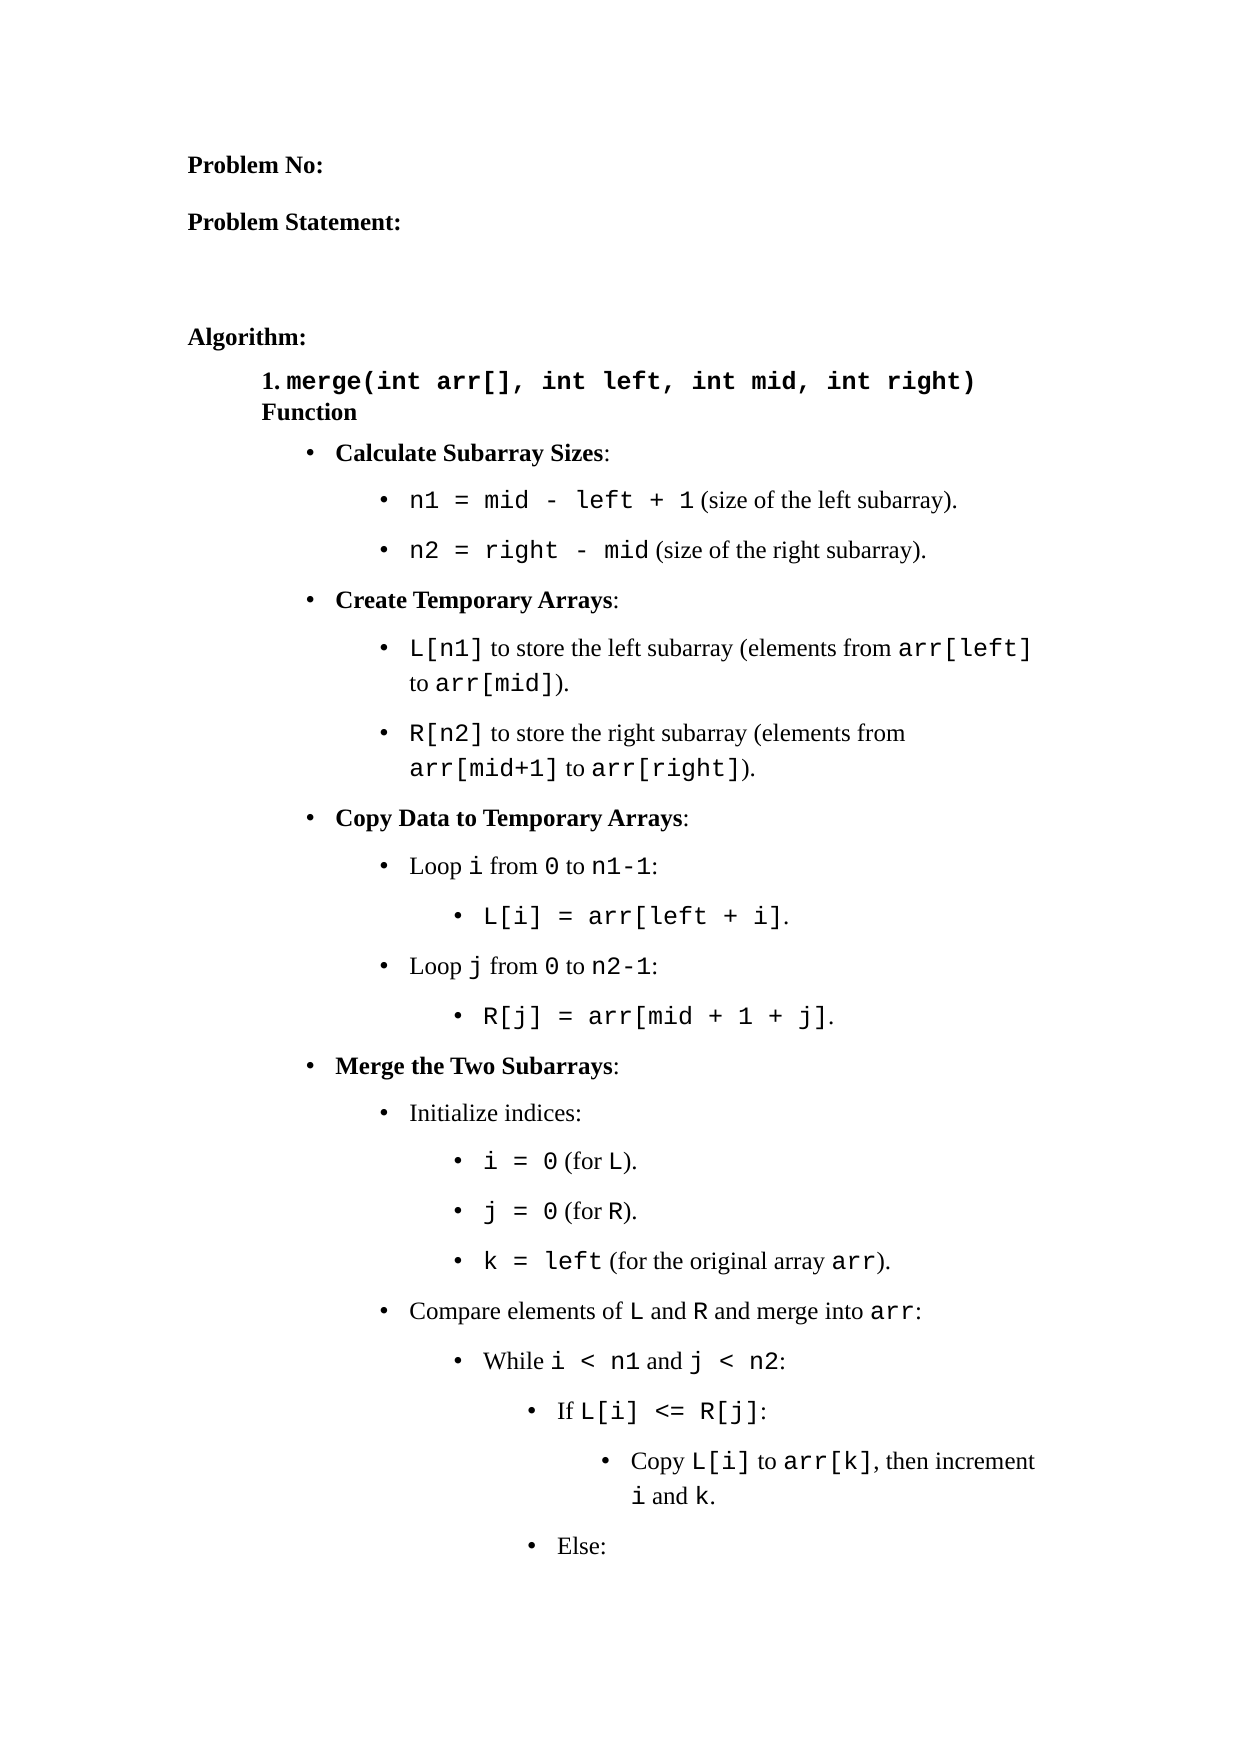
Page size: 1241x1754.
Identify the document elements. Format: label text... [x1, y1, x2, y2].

list Create Temporary Arrays: [306, 586, 1053, 614]
list Copy Data to Temporary Arrays: [306, 803, 1053, 832]
list Compare elements of L and R and merge into arr: [379, 1296, 1053, 1327]
list R[n2] to store the right subarray (elements from arr[mid+1] to arr[right]). [379, 718, 1053, 784]
list L[n1] to store the left subarray (elements from arr[left] to arr[mid]). [379, 633, 1053, 699]
list j = 0 (for R). [453, 1196, 1053, 1227]
subtitle 1. merge(int arr[], int left, int mid, int right) Function [261, 366, 1053, 425]
list Loop i from 0 to n1-1: [379, 851, 1053, 882]
list Merge the Two Subarrays: [306, 1051, 1053, 1080]
text Problem No: [187, 150, 1053, 179]
list k = left (for the original array arr). [453, 1246, 1053, 1277]
list While i < n1 and j < n2: [453, 1346, 1053, 1377]
text Problem Statement: [187, 207, 1053, 236]
text Algorithm: [187, 322, 1053, 351]
list If L[i] <= R[j]: [527, 1396, 1053, 1427]
list n1 = mid - left + 1 (size of the left subarray). [379, 486, 1053, 516]
list R[j] = arr[mid + 1 + j]. [453, 1001, 1053, 1032]
list Loop j from 0 to n2-1: [379, 951, 1053, 982]
list n2 = right - mid (size of the right subarray). [379, 536, 1053, 566]
list Else: [527, 1531, 1053, 1560]
list Initialize indices: [379, 1098, 1053, 1127]
list Copy L[i] to arr[k], then increment i and k. [601, 1446, 1053, 1512]
list i = 0 (for L). [453, 1146, 1053, 1177]
list Calculate Subarray Sizes: [306, 438, 1053, 467]
list L[i] = arr[left + i]. [453, 901, 1053, 932]
